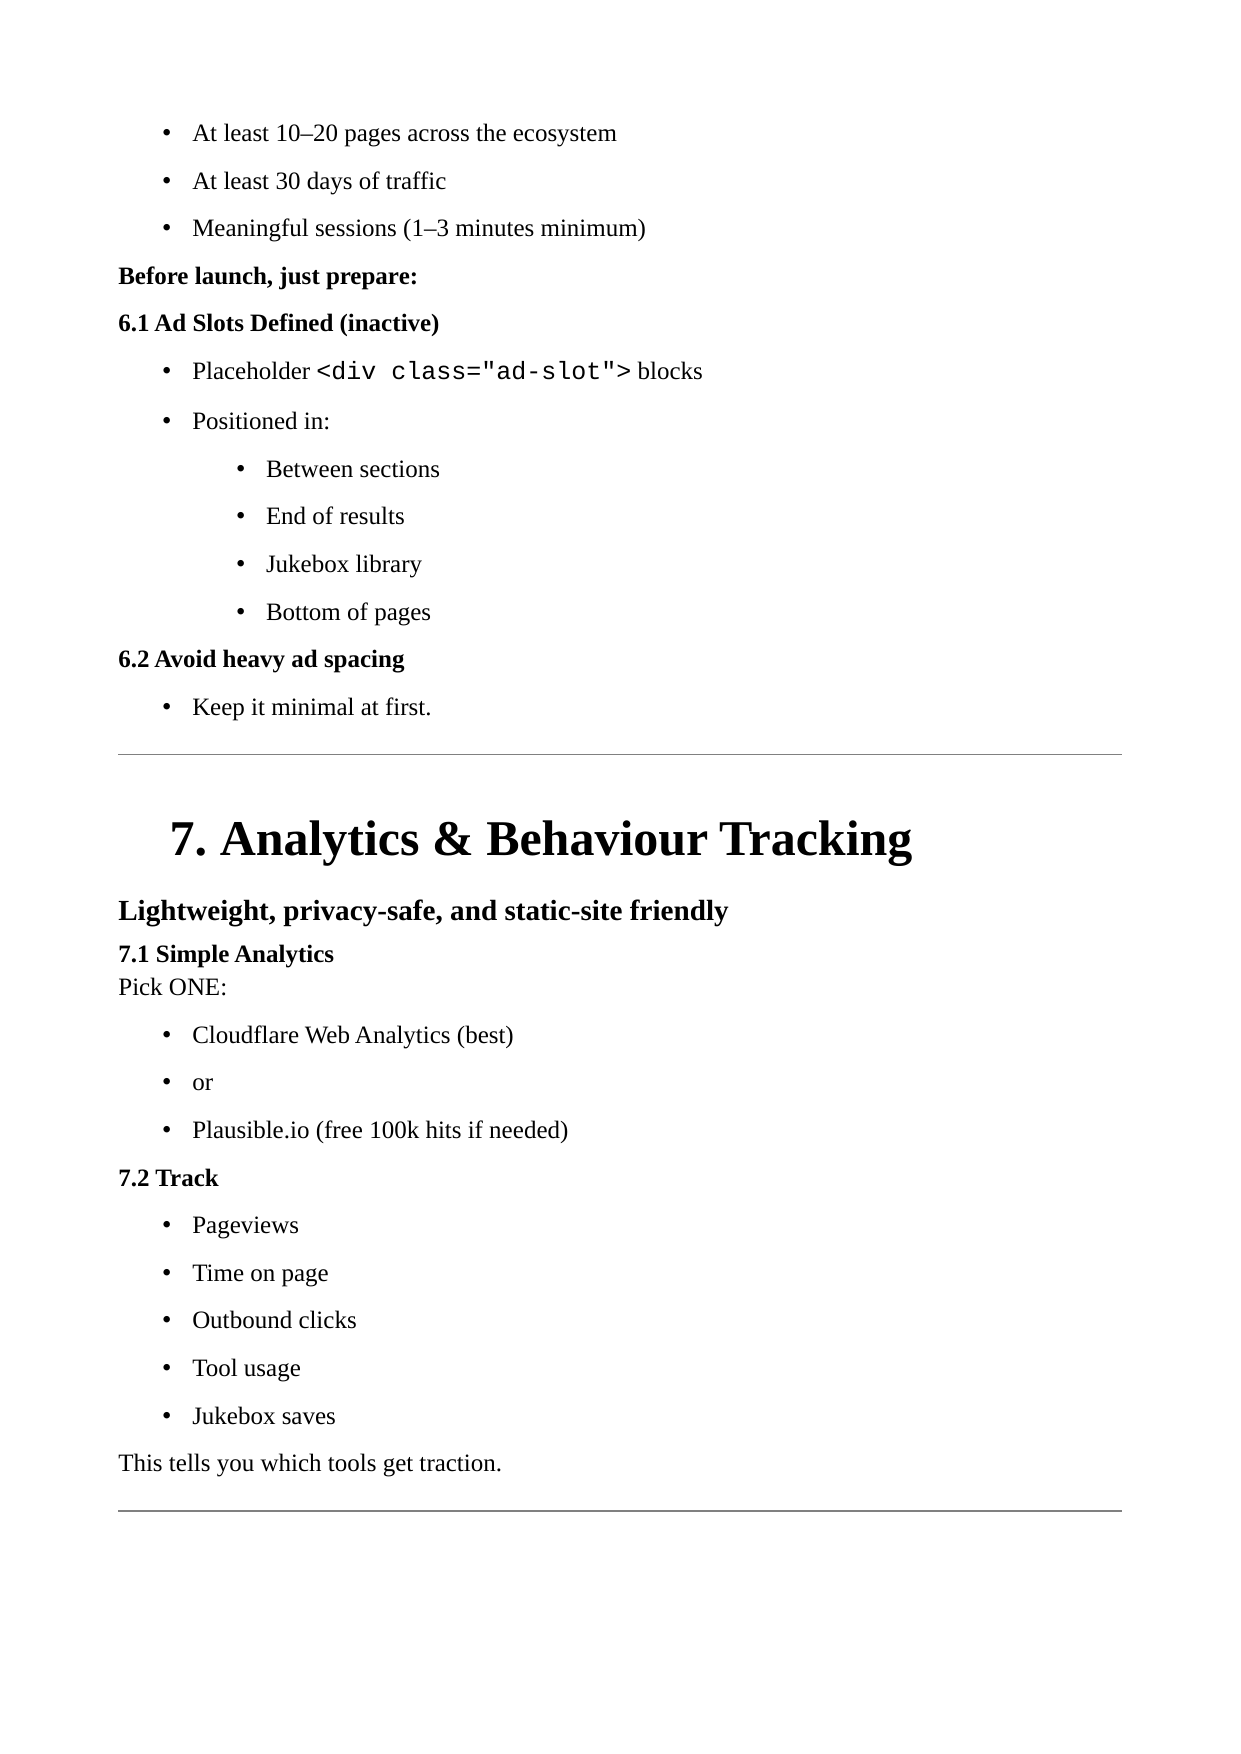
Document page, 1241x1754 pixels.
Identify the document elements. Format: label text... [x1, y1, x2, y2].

list Jukebox library [236, 549, 1122, 578]
list or [162, 1067, 1122, 1096]
list Keep it minimal at first. [162, 692, 1122, 721]
list Time on page [162, 1258, 1122, 1287]
text 6.2 Avoid heavy ad spacing [118, 644, 1122, 673]
list Between sections [236, 454, 1122, 482]
list Pageviews [162, 1210, 1122, 1239]
list Jukebox saves [162, 1401, 1122, 1429]
list Positioned in: [162, 406, 1122, 435]
subtitle Lightweight, privacy-safe, and static-site friendly [118, 893, 1122, 927]
list At least 10–20 pages across the ecosystem [162, 118, 1122, 147]
list End of results [236, 501, 1122, 530]
text Before launch, just prepare: [118, 261, 1122, 290]
list At least 30 days of traffic [162, 166, 1122, 194]
text 6.1 Ad Slots Defined (inactive) [118, 308, 1122, 337]
list Cloudflare Web Analytics (best) [162, 1020, 1122, 1049]
list Tool usage [162, 1353, 1122, 1382]
list Outbound clicks [162, 1306, 1122, 1334]
text 7.2 Track [118, 1163, 1122, 1191]
list Placeholder <div class="ad-slot"> blocks [162, 356, 1122, 387]
text 7.1 Simple Analytics Pick ONE: [118, 939, 1122, 1001]
list Bottom of pages [236, 597, 1122, 625]
list Plausible.io (free 100k hits if needed) [162, 1115, 1122, 1144]
text This tells you which tools get traction. [118, 1448, 1122, 1477]
list Meaningful sessions (1–3 minutes minimum) [162, 213, 1122, 242]
subtitle ✅ 7. Analytics & Behaviour Tracking [118, 809, 1122, 866]
